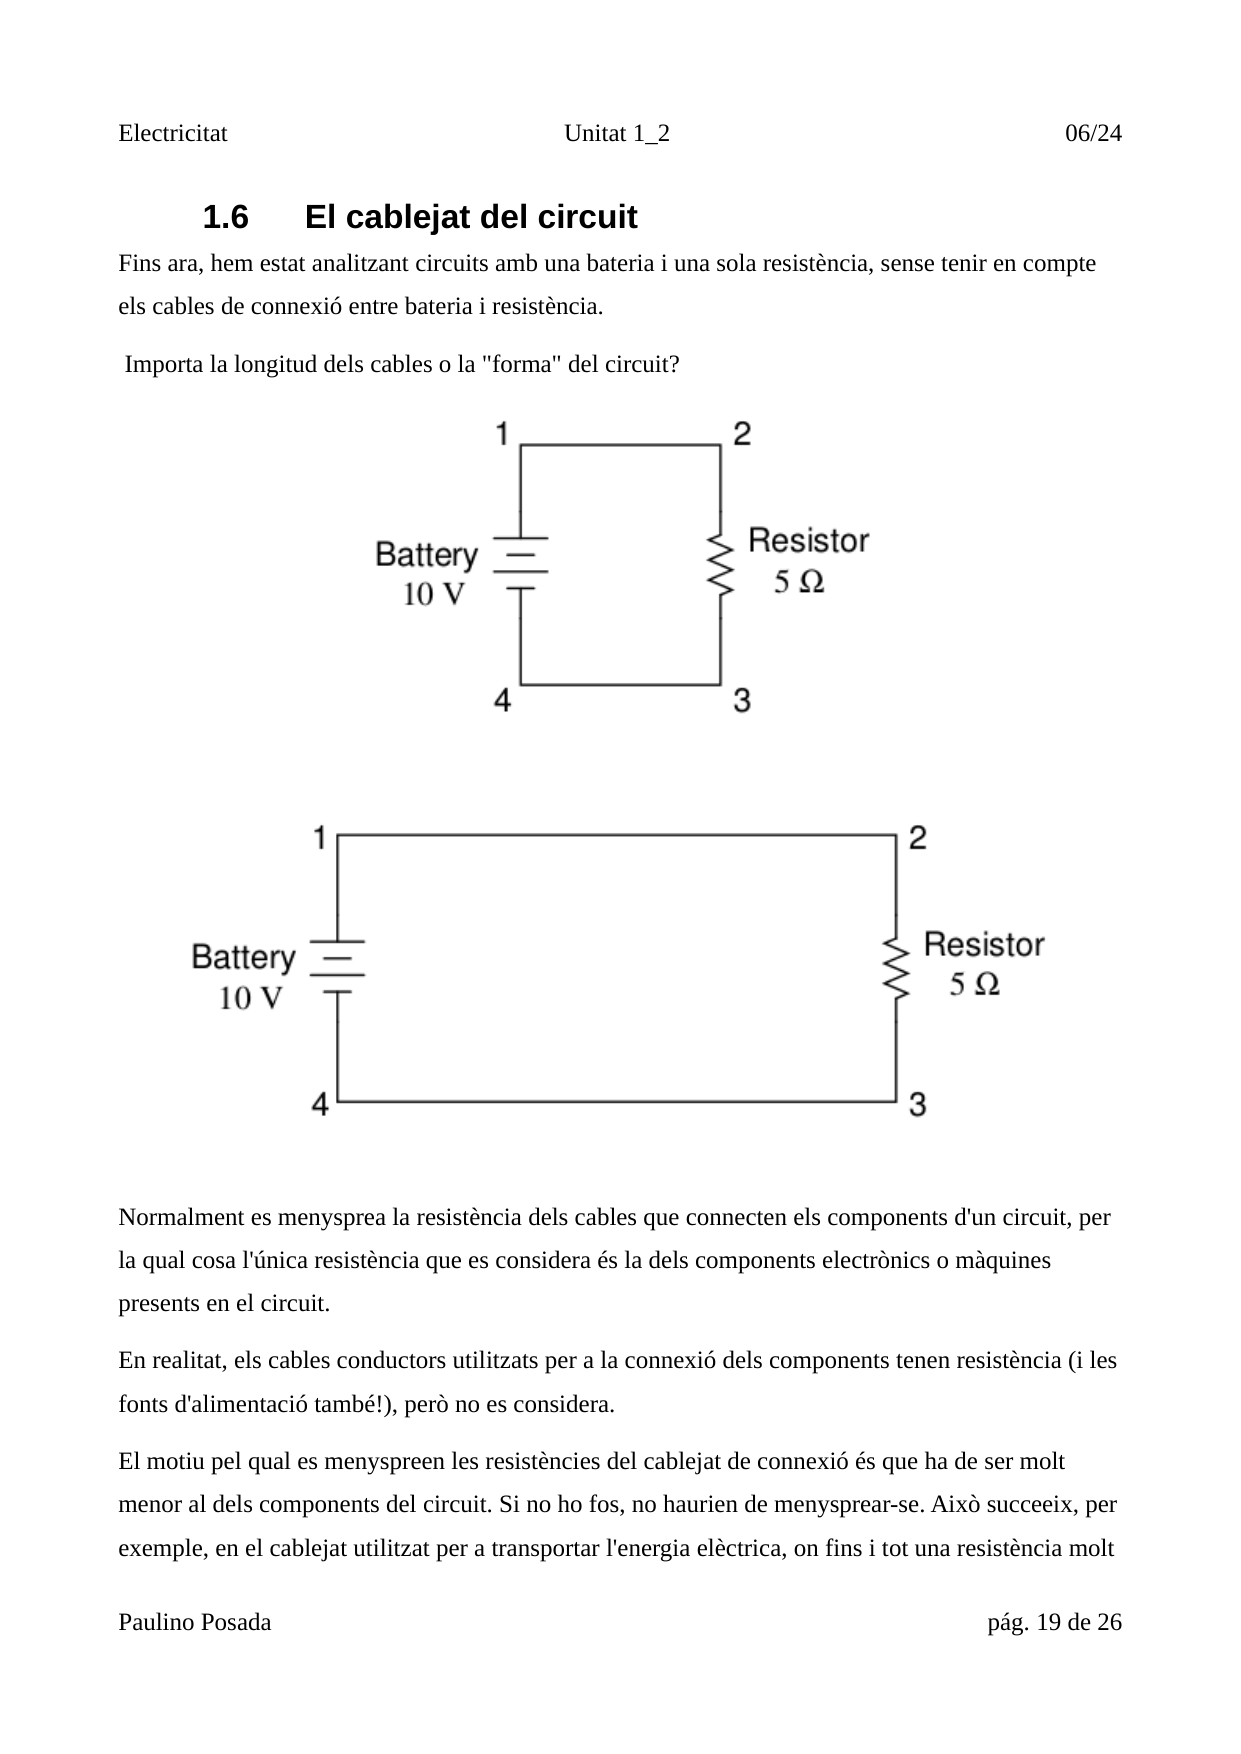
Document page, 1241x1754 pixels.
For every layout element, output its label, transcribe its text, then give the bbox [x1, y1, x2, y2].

text El motiu pel qual es menyspreen les resistències del cablejat de connexió és que ha de ser molt menor al dels components del circuit. Si no ho fos, no haurien de menysprear-se. Això succeeix, per exemple, en el cablejat utilitzat per a transportar l'energia elèctrica, on fins i tot una resistència molt [118, 1446, 1122, 1561]
picture [364, 406, 876, 729]
text Importa la longitud dels cables o la "forma" del circuit? [118, 349, 1122, 378]
text Normalment es menysprea la resistència dels cables que connecten els components d'un circuit, per la qual cosa l'única resistència que es considera és la dels components electrònics o màquines presents en el circuit. [118, 1202, 1122, 1317]
text En realitat, els cables conductors utilitzats per a la connexió dels components tenen resistència (i les fonts d'alimentació també!), però no es considera. [118, 1346, 1122, 1417]
picture [188, 810, 1053, 1130]
subtitle El cablejat del circuit [193, 197, 1122, 236]
text Fins ara, hem estat analitzant circuits amb una bateria i una sola resistència, sense tenir en compte els cables de connexió entre bateria i resistència. [118, 248, 1122, 320]
